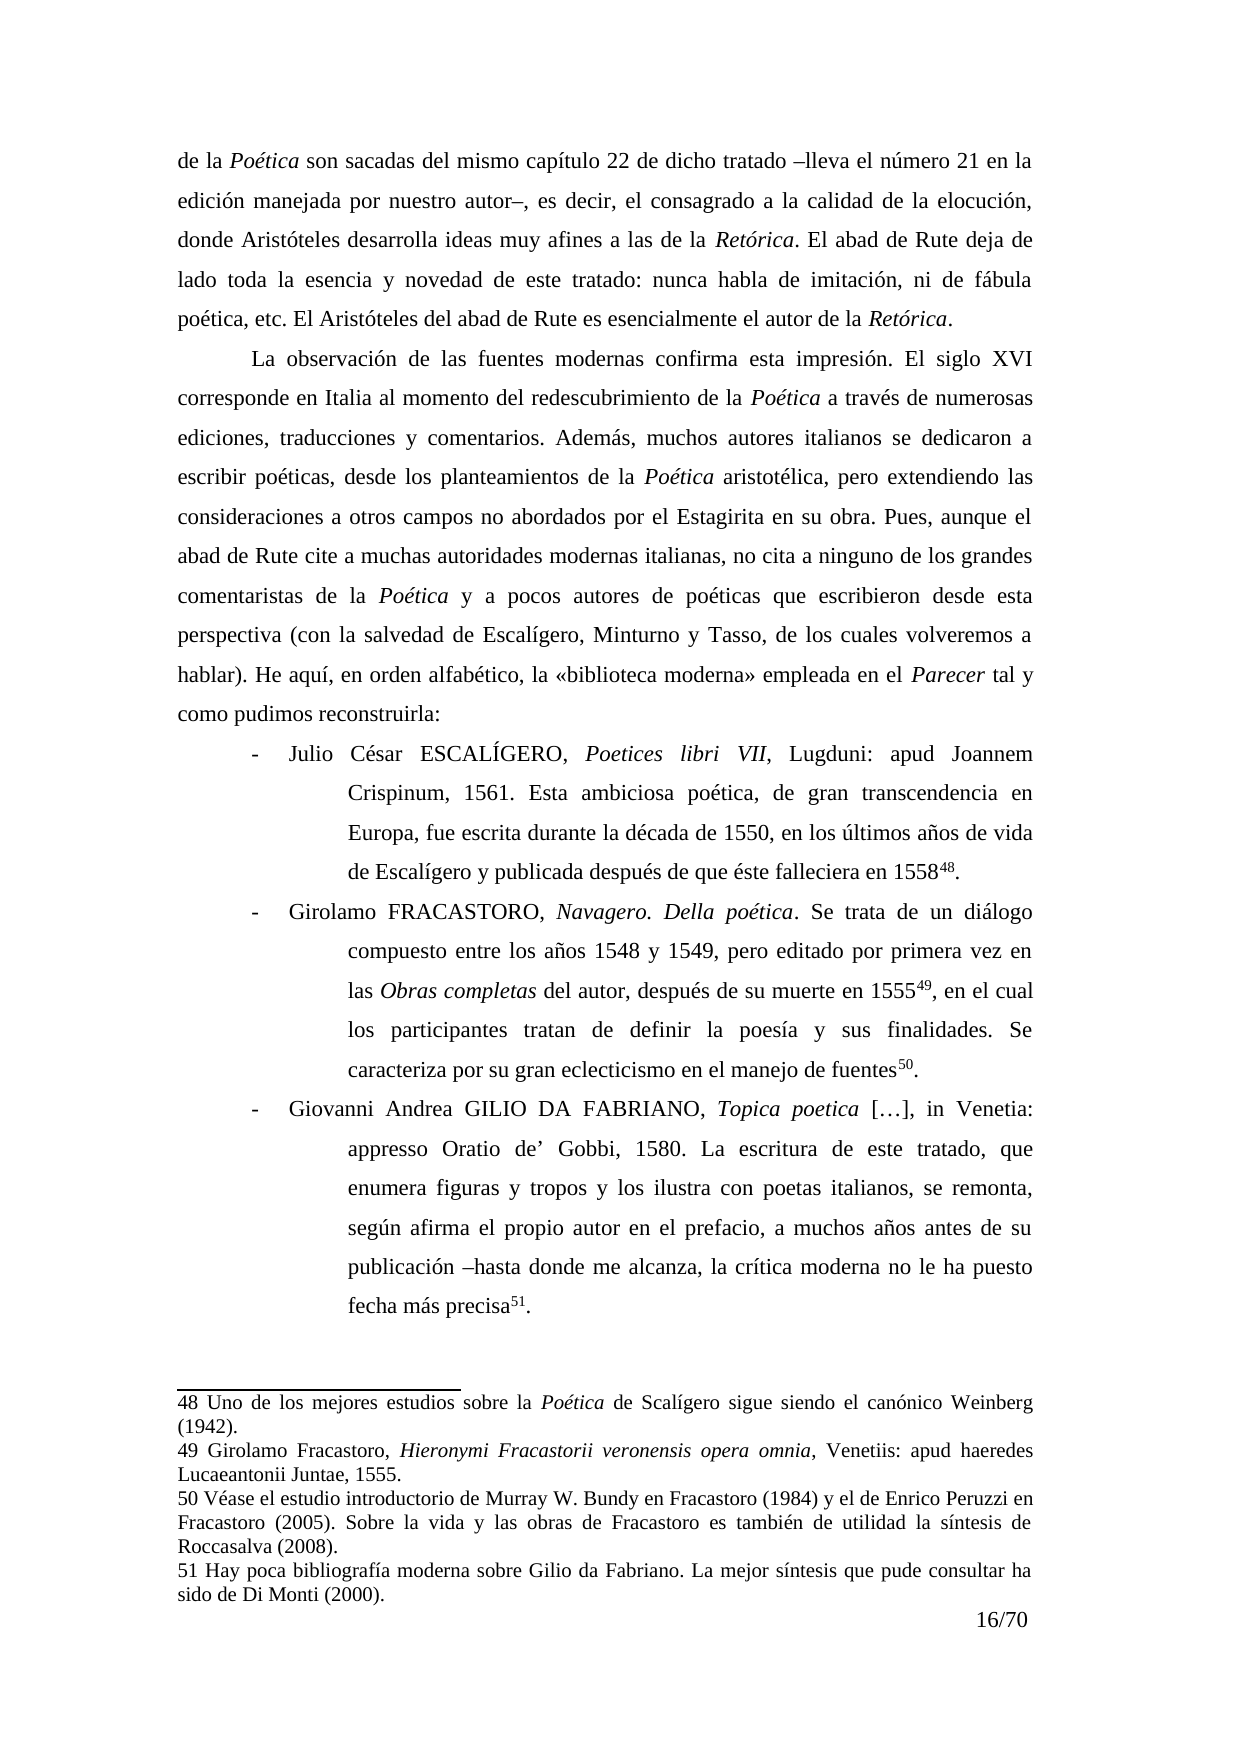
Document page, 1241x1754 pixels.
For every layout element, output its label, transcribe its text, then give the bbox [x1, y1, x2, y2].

text La observación de las fuentes modernas confirma esta impresión. El siglo XVI corresponde en Italia al momento del redescubrimiento de la Poética a través de numerosas ediciones, traducciones y comentarios. Además, muchos autores italianos se dedicaron a escribir poéticas, desde los planteamientos de la Poética aristotélica, pero extendiendo las consideraciones a otros campos no abordados por el Estagirita en su obra. Pues, aunque el abad de Rute cite a muchas autoridades modernas italianas, no cita a ninguno de los grandes comentaristas de la Poética y a pocos autores de poéticas que escribieron desde esta perspectiva (con la salvedad de Escalígero, Minturno y Tasso, de los cuales volveremos a hablar). He aquí, en orden alfabético, la «biblioteca moderna» empleada en el Parecer tal y como pudimos reconstruirla: [177, 345, 1034, 727]
text de la Poética son sacadas del mismo capítulo 22 de dicho tratado –lleva el número 21 en la edición manejada por nuestro autor–, es decir, el consagrado a la calidad de la elocución, donde Aristóteles desarrolla ideas muy afines a las de la Retórica. El abad de Rute deja de lado toda la esencia y novedad de este tratado: nunca habla de imitación, ni de fábula poética, etc. El Aristóteles del abad de Rute es esencialmente el autor de la Retórica. [177, 148, 1034, 332]
list Girolamo Fracastoro, Navagero. Della poética. Se trata de un diálogo compuesto entre los años 1548 y 1549, pero editado por primera vez en las Obras completas del autor, después de su muerte en 1555, en el cual los participantes tratan de definir la poesía y sus finalidades. Se caracteriza por su gran eclecticismo en el manejo de fuentes. [251, 898, 1034, 1082]
list Girolamo Fracastoro, Hieronymi Fracastorii veronensis opera omnia, Venetiis: apud haeredes Lucaeantonii Juntae, 1555. [177, 1438, 1034, 1486]
list Uno de los mejores estudios sobre la Poética de Scalígero sigue siendo el canónico Weinberg (1942). [177, 1390, 1034, 1438]
list Giovanni Andrea Gilio da Fabriano, Topica poetica […], in Venetia: appresso Oratio de’ Gobbi, 1580. La escritura de este tratado, que enumera figuras y tropos y los ilustra con poetas italianos, se remonta, según afirma el propio autor en el prefacio, a muchos años antes de su publicación –hasta donde me alcanza, la crítica moderna no le ha puesto fecha más precisa. [251, 1095, 1034, 1319]
list Julio César Escalígero, Poetices libri VII, Lugduni: apud Joannem Crispinum, 1561. Esta ambiciosa poética, de gran transcendencia en Europa, fue escrita durante la década de 1550, en los últimos años de vida de Escalígero y publicada después de que éste falleciera en 1558. [251, 740, 1034, 884]
list Hay poca bibliografía moderna sobre Gilio da Fabriano. La mejor síntesis que pude consultar ha sido de Di Monti (2000). [177, 1558, 1034, 1606]
list Véase el estudio introductorio de Murray W. Bundy en Fracastoro (1984) y el de Enrico Peruzzi en Fracastoro (2005). Sobre la vida y las obras de Fracastoro es también de utilidad la síntesis de Roccasalva (2008). [177, 1486, 1034, 1558]
